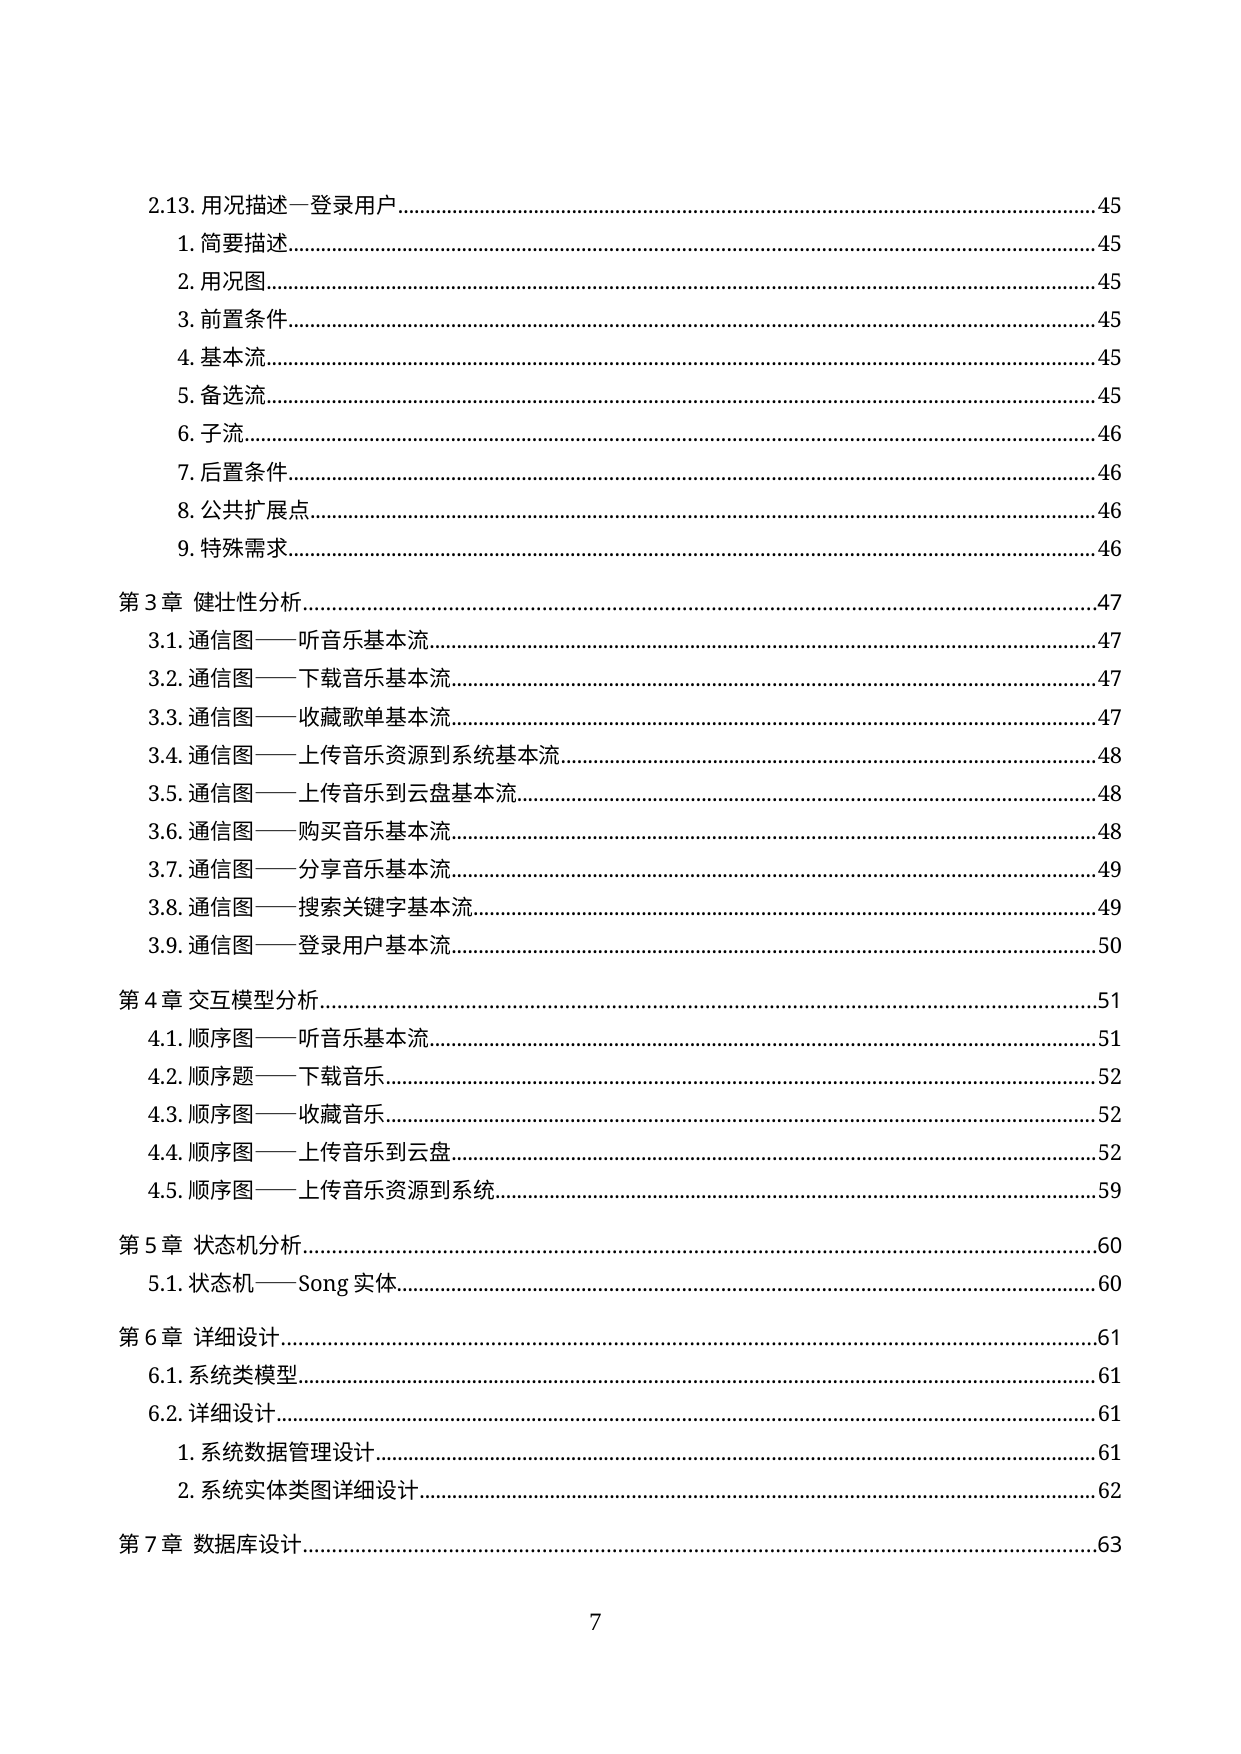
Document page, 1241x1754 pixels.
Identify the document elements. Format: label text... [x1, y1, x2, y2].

text 4. 基本流 45 [177, 340, 1122, 372]
text 1. 简要描述 45 [177, 226, 1122, 257]
text 3.1. 通信图——听音乐基本流 47 [148, 623, 1122, 655]
text 8. 公共扩展点 46 [177, 493, 1122, 524]
text 5.1. 状态机——Song实体 60 [148, 1266, 1122, 1297]
text 6.1. 系统类模型 61 [148, 1358, 1122, 1390]
text 3.2. 通信图——下载音乐基本流 47 [148, 661, 1122, 693]
text 3.6. 通信图——购买音乐基本流 48 [148, 814, 1122, 846]
text 3.8. 通信图——搜索关键字基本流 49 [148, 890, 1122, 922]
text 3. 前置条件 45 [177, 302, 1122, 334]
text 4.2. 顺序题——下载音乐 52 [148, 1059, 1122, 1091]
text 第7章 数据库设计 63 [118, 1527, 1122, 1559]
text 第4章 交互模型分析 51 [118, 983, 1122, 1014]
text 3.3. 通信图——收藏歌单基本流 47 [148, 699, 1122, 731]
text 4.4. 顺序图——上传音乐到云盘 52 [148, 1135, 1122, 1167]
text 2. 用况图 45 [177, 264, 1122, 296]
text 第5章 状态机分析 60 [118, 1228, 1122, 1259]
text 6.2. 详细设计 61 [148, 1396, 1122, 1428]
text 3.9. 通信图——登录用户基本流 50 [148, 928, 1122, 960]
text 1. 系统数据管理设计 61 [177, 1434, 1122, 1466]
text 4.1. 顺序图——听音乐基本流 51 [148, 1021, 1122, 1052]
text 3.4. 通信图——上传音乐资源到系统基本流 48 [148, 738, 1122, 769]
text 第3章 健壮性分析 47 [118, 585, 1122, 617]
text 3.5. 通信图——上传音乐到云盘基本流 48 [148, 776, 1122, 807]
text 2.13. 用况描述—登录用户 45 [148, 188, 1122, 219]
text 7. 后置条件 46 [177, 454, 1122, 486]
text 2. 系统实体类图详细设计 62 [177, 1473, 1122, 1504]
text 4.3. 顺序图——收藏音乐 52 [148, 1097, 1122, 1129]
text 第6章 详细设计 61 [118, 1320, 1122, 1352]
text 6. 子流 46 [177, 416, 1122, 448]
text 3.7. 通信图——分享音乐基本流 49 [148, 852, 1122, 884]
text 9. 特殊需求 46 [177, 531, 1122, 562]
text 5. 备选流 45 [177, 378, 1122, 410]
text 4.5. 顺序图——上传音乐资源到系统 59 [148, 1173, 1122, 1205]
